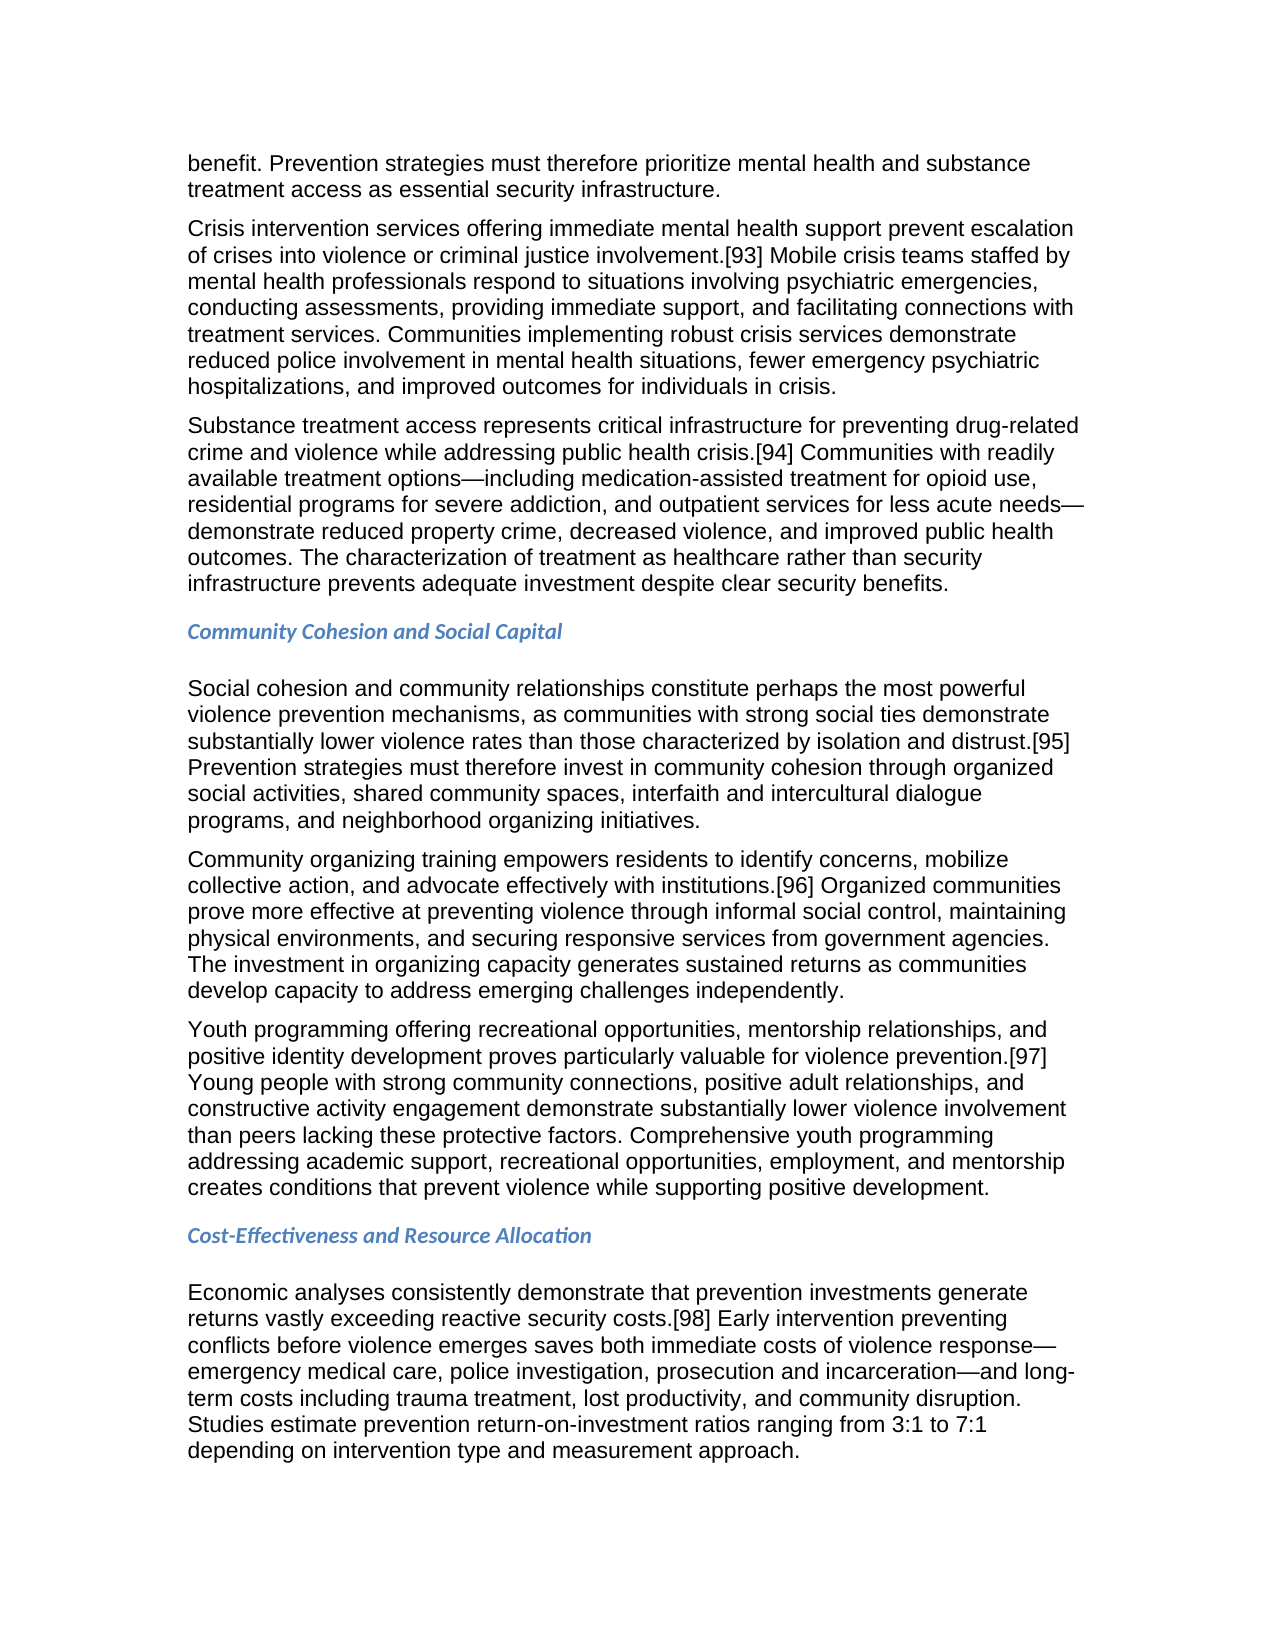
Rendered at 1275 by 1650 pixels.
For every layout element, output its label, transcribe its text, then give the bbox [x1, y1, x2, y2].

text Social cohesion and community relationships constitute perhaps the most powerful violence prevention mechanisms, as communities with strong social ties demonstrate substantially lower violence rates than those characterized by isolation and distrust.[95] Prevention strategies must therefore invest in community cohesion through organized social activities, shared community spaces, interfaith and intercultural dialogue programs, and neighborhood organizing initiatives. [187, 675, 1087, 833]
text benefit. Prevention strategies must therefore prioritize mental health and substance treatment access as essential security infrastructure. [187, 150, 1087, 203]
text Community organizing training empowers residents to identify concerns, mobilize collective action, and advocate effectively with institutions.[96] Organized communities prove more effective at preventing violence through informal social control, maintaining physical environments, and securing responsive services from government agencies. The investment in organizing capacity generates sustained returns as communities develop capacity to address emerging challenges independently. [187, 846, 1087, 1004]
subtitle Cost-Effectiveness and Resource Allocation [187, 1222, 1087, 1249]
text Substance treatment access represents critical infrastructure for preventing drug-related crime and violence while addressing public health crisis.[94] Communities with readily available treatment options—including medication-assisted treatment for opioid use, residential programs for severe addiction, and outpatient services for less acute needs—demonstrate reduced property crime, decreased violence, and improved public health outcomes. The characterization of treatment as healthcare rather than security infrastructure prevents adequate investment despite clear security benefits. [187, 412, 1087, 597]
text Crisis intervention services offering immediate mental health support prevent escalation of crises into violence or criminal justice involvement.[93] Mobile crisis teams staffed by mental health professionals respond to situations involving psychiatric emergencies, conducting assessments, providing immediate support, and facilitating connections with treatment services. Communities implementing robust crisis services demonstrate reduced police involvement in mental health situations, fewer emergency psychiatric hospitalizations, and improved outcomes for individuals in crisis. [187, 215, 1087, 400]
text Economic analyses consistently demonstrate that prevention investments generate returns vastly exceeding reactive security costs.[98] Early intervention preventing conflicts before violence emerges saves both immediate costs of violence response—emergency medical care, police investigation, prosecution and incarceration—and long-term costs including trauma treatment, lost productivity, and community disruption. Studies estimate prevention return-on-investment ratios ranging from 3:1 to 7:1 depending on intervention type and measurement approach. [187, 1279, 1087, 1463]
text Youth programming offering recreational opportunities, mentorship relationships, and positive identity development proves particularly valuable for violence prevention.[97] Young people with strong community connections, positive adult relationships, and constructive activity engagement demonstrate substantially lower violence involvement than peers lacking these protective factors. Comprehensive youth programming addressing academic support, recreational opportunities, employment, and mentorship creates conditions that prevent violence while supporting positive development. [187, 1016, 1087, 1201]
subtitle Community Cohesion and Social Capital [187, 617, 1087, 646]
